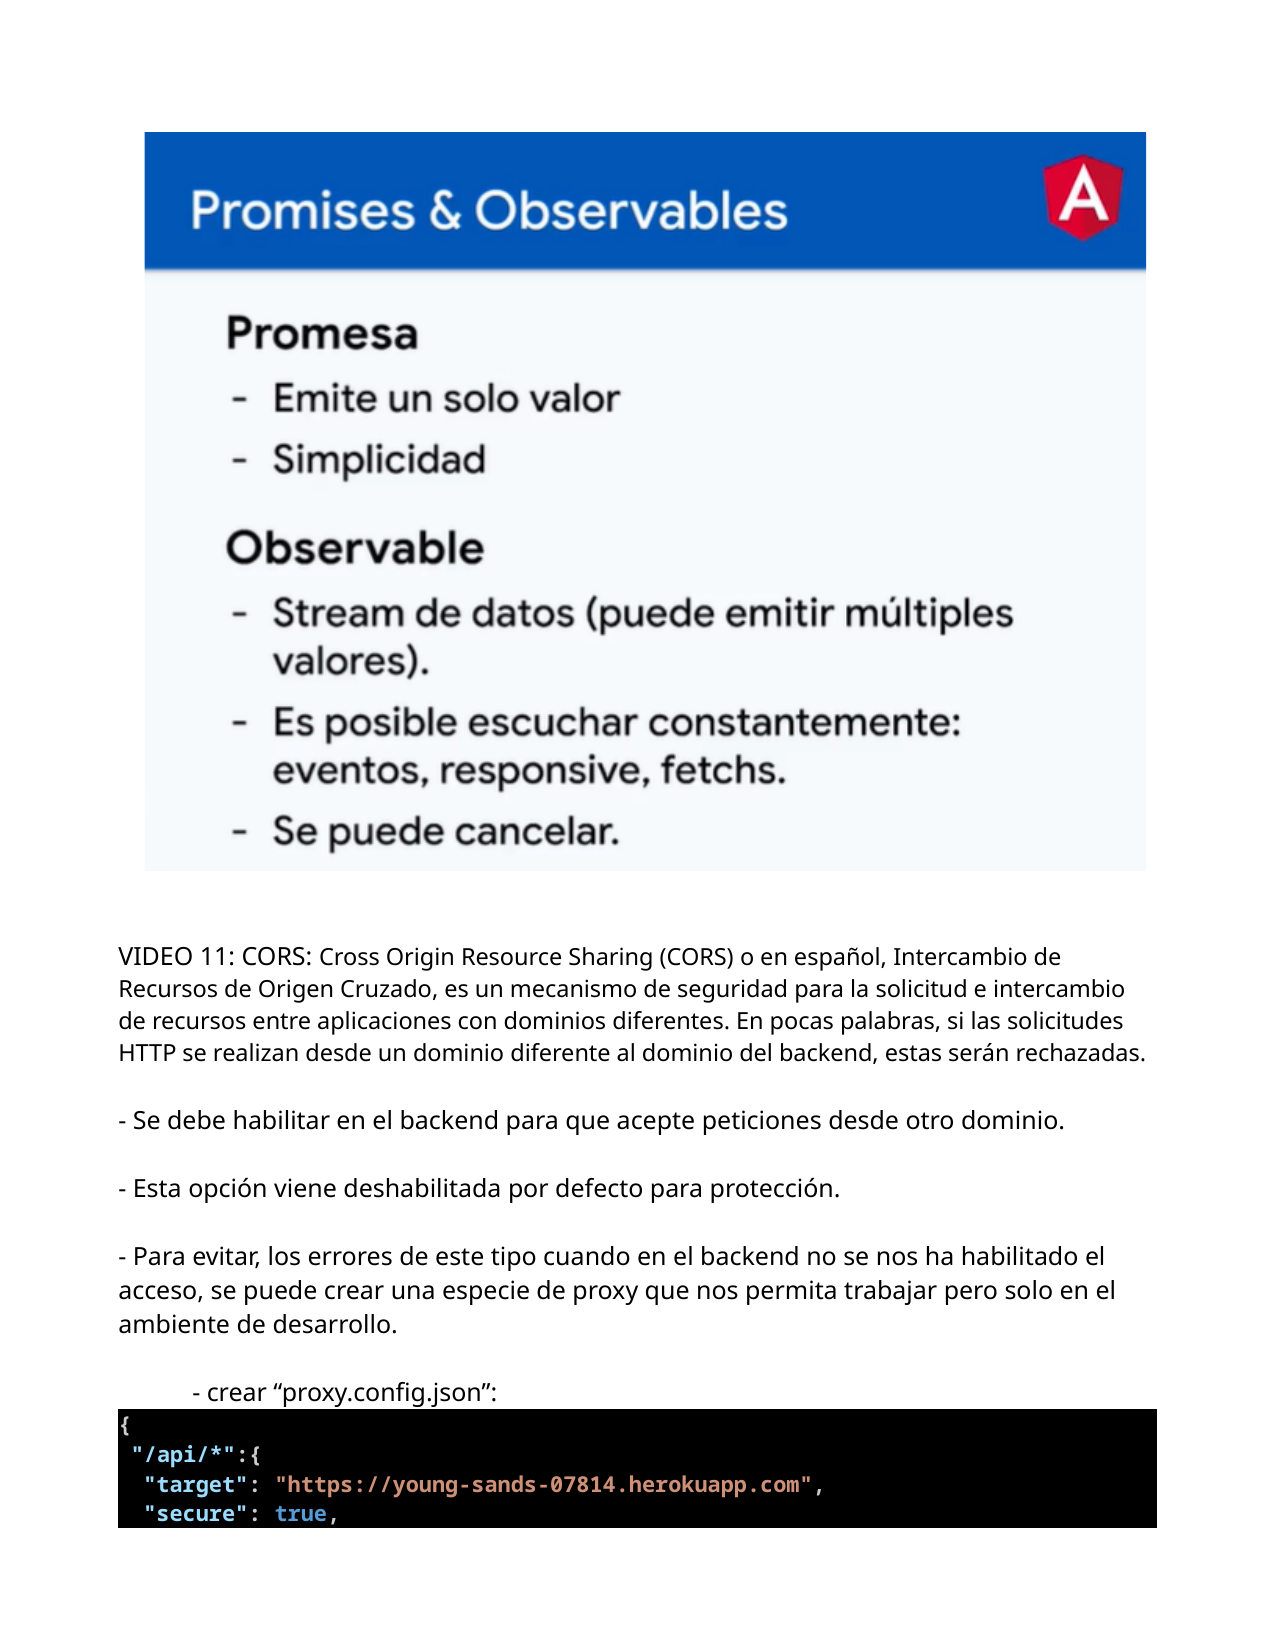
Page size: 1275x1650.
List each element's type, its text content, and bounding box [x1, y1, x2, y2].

text - Esta opción viene deshabilitada por defecto para protección. [118, 1171, 1157, 1205]
picture [144, 132, 1147, 871]
text { [118, 1409, 1157, 1439]
text - Se debe habilitar en el backend para que acepte peticiones desde otro dominio. [118, 1102, 1157, 1137]
text "/api/*":{ [118, 1439, 1157, 1469]
text - Para evitar, los errores de este tipo cuando en el backend no se nos ha habilitado el acceso, se puede crear una especie de proxy que nos permita trabajar pero solo en el ambiente de desarrollo. [118, 1239, 1157, 1341]
text - crear “proxy.config.json”: [118, 1375, 1157, 1409]
text VIDEO 11: CORS: Cross Origin Resource Sharing (CORS) o en español, Intercambio de Recursos de Origen Cruzado, es un mecanismo de seguridad para la solicitud e intercambio de recursos entre aplicaciones con dominios diferentes. En pocas palabras, si las solicitudes HTTP se realizan desde un dominio diferente al dominio del backend, estas serán rechazadas. [118, 938, 1157, 1068]
text "target": "https://young-sands-07814.herokuapp.com", [118, 1469, 1157, 1498]
text "secure": true, [118, 1498, 1157, 1528]
